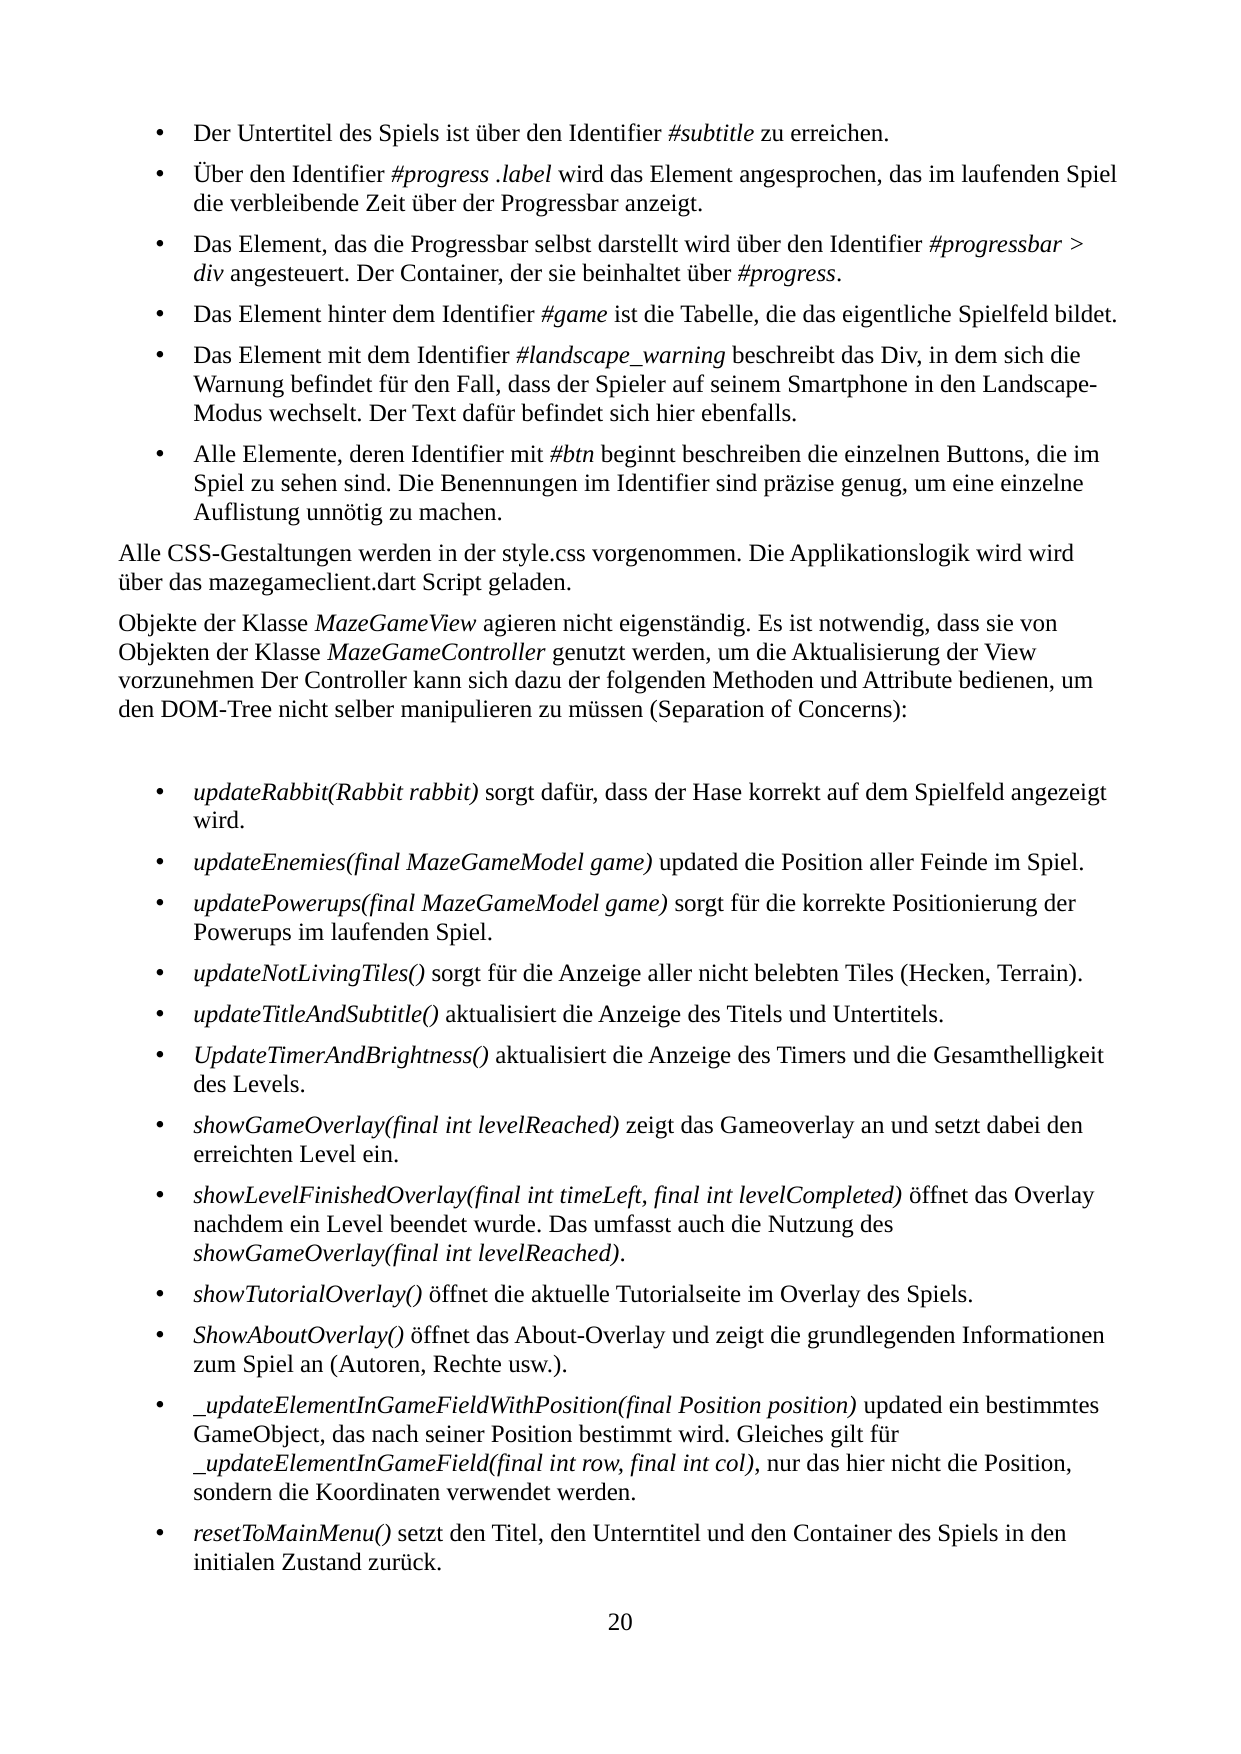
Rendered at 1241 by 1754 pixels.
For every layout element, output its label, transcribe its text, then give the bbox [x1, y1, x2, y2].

list Alle Elemente, deren Identifier mit #btn beginnt beschreiben die einzelnen Buttons, die im Spiel zu sehen sind. Die Benennungen im Identifier sind präzise genug, um eine einzelne Auflistung unnötig zu machen. [156, 439, 1122, 526]
list Das Element mit dem Identifier #landscape_warning beschreibt das Div, in dem sich die Warnung befindet für den Fall, dass der Spieler auf seinem Smartphone in den Landscape-Modus wechselt. Der Text dafür befindet sich hier ebenfalls. [156, 341, 1122, 427]
list updatePowerups(final MazeGameModel game) sorgt für die korrekte Positionierung der Powerups im laufenden Spiel. [156, 888, 1122, 946]
list _updateElementInGameFieldWithPosition(final Position position) updated ein bestimmtes GameObject, das nach seiner Position bestimmt wird. Gleiches gilt für _updateElementInGameField(final int row, final int col), nur das hier nicht die Position, sondern die Koordinaten verwendet werden. [156, 1391, 1122, 1506]
list updateRabbit(Rabbit rabbit) sorgt dafür, dass der Hase korrekt auf dem Spielfeld angezeigt wird. [156, 777, 1122, 834]
list Der Untertitel des Spiels ist über den Identifier #subtitle zu erreichen. [156, 118, 1122, 147]
list showLevelFinishedOverlay(final int timeLeft, final int levelCompleted) öffnet das Overlay nachdem ein Level beendet wurde. Das umfasst auch die Nutzung des showGameOverlay(final int levelReached). [156, 1181, 1122, 1267]
list showGameOverlay(final int levelReached) zeigt das Gameoverlay an und setzt dabei den erreichten Level ein. [156, 1111, 1122, 1168]
list ShowAboutOverlay() öffnet das About-Overlay und zeigt die grundlegenden Informationen zum Spiel an (Autoren, Rechte usw.). [156, 1321, 1122, 1378]
list Über den Identifier #progress .label wird das Element angesprochen, das im laufenden Spiel die verbleibende Zeit über der Progressbar anzeigt. [156, 159, 1122, 217]
list resetToMainMenu() setzt den Titel, den Unterntitel und den Container des Spiels in den initialen Zustand zurück. [156, 1518, 1122, 1576]
list Das Element hinter dem Identifier #game ist die Tabelle, die das eigentliche Spielfeld bildet. [156, 299, 1122, 328]
list UpdateTimerAndBrightness() aktualisiert die Anzeige des Timers und die Gesamthelligkeit des Levels. [156, 1041, 1122, 1098]
list Das Element, das die Progressbar selbst darstellt wird über den Identifier #progressbar > div angesteuert. Der Container, der sie beinhaltet über #progress. [156, 229, 1122, 287]
list updateEnemies(final MazeGameModel game) updated die Position aller Feinde im Spiel. [156, 847, 1122, 876]
list updateNotLivingTiles() sorgt für die Anzeige aller nicht belebten Tiles (Hecken, Terrain). [156, 958, 1122, 987]
list updateTitleAndSubtitle() aktualisiert die Anzeige des Titels und Untertitels. [156, 999, 1122, 1028]
text Alle CSS-Gestaltungen werden in der style.css vorgenommen. Die Applikationslogik wird wird über das mazegameclient.dart Script geladen. [118, 538, 1122, 596]
list showTutorialOverlay() öffnet die aktuelle Tutorialseite im Overlay des Spiels. [156, 1279, 1122, 1308]
text Objekte der Klasse MazeGameView agieren nicht eigenständig. Es ist notwendig, dass sie von Objekten der Klasse MazeGameController genutzt werden, um die Aktualisierung der View vorzunehmen Der Controller kann sich dazu der folgenden Methoden und Attribute bedienen, um den DOM-Tree nicht selber manipulieren zu müssen (Separation of Concerns): [118, 608, 1122, 723]
